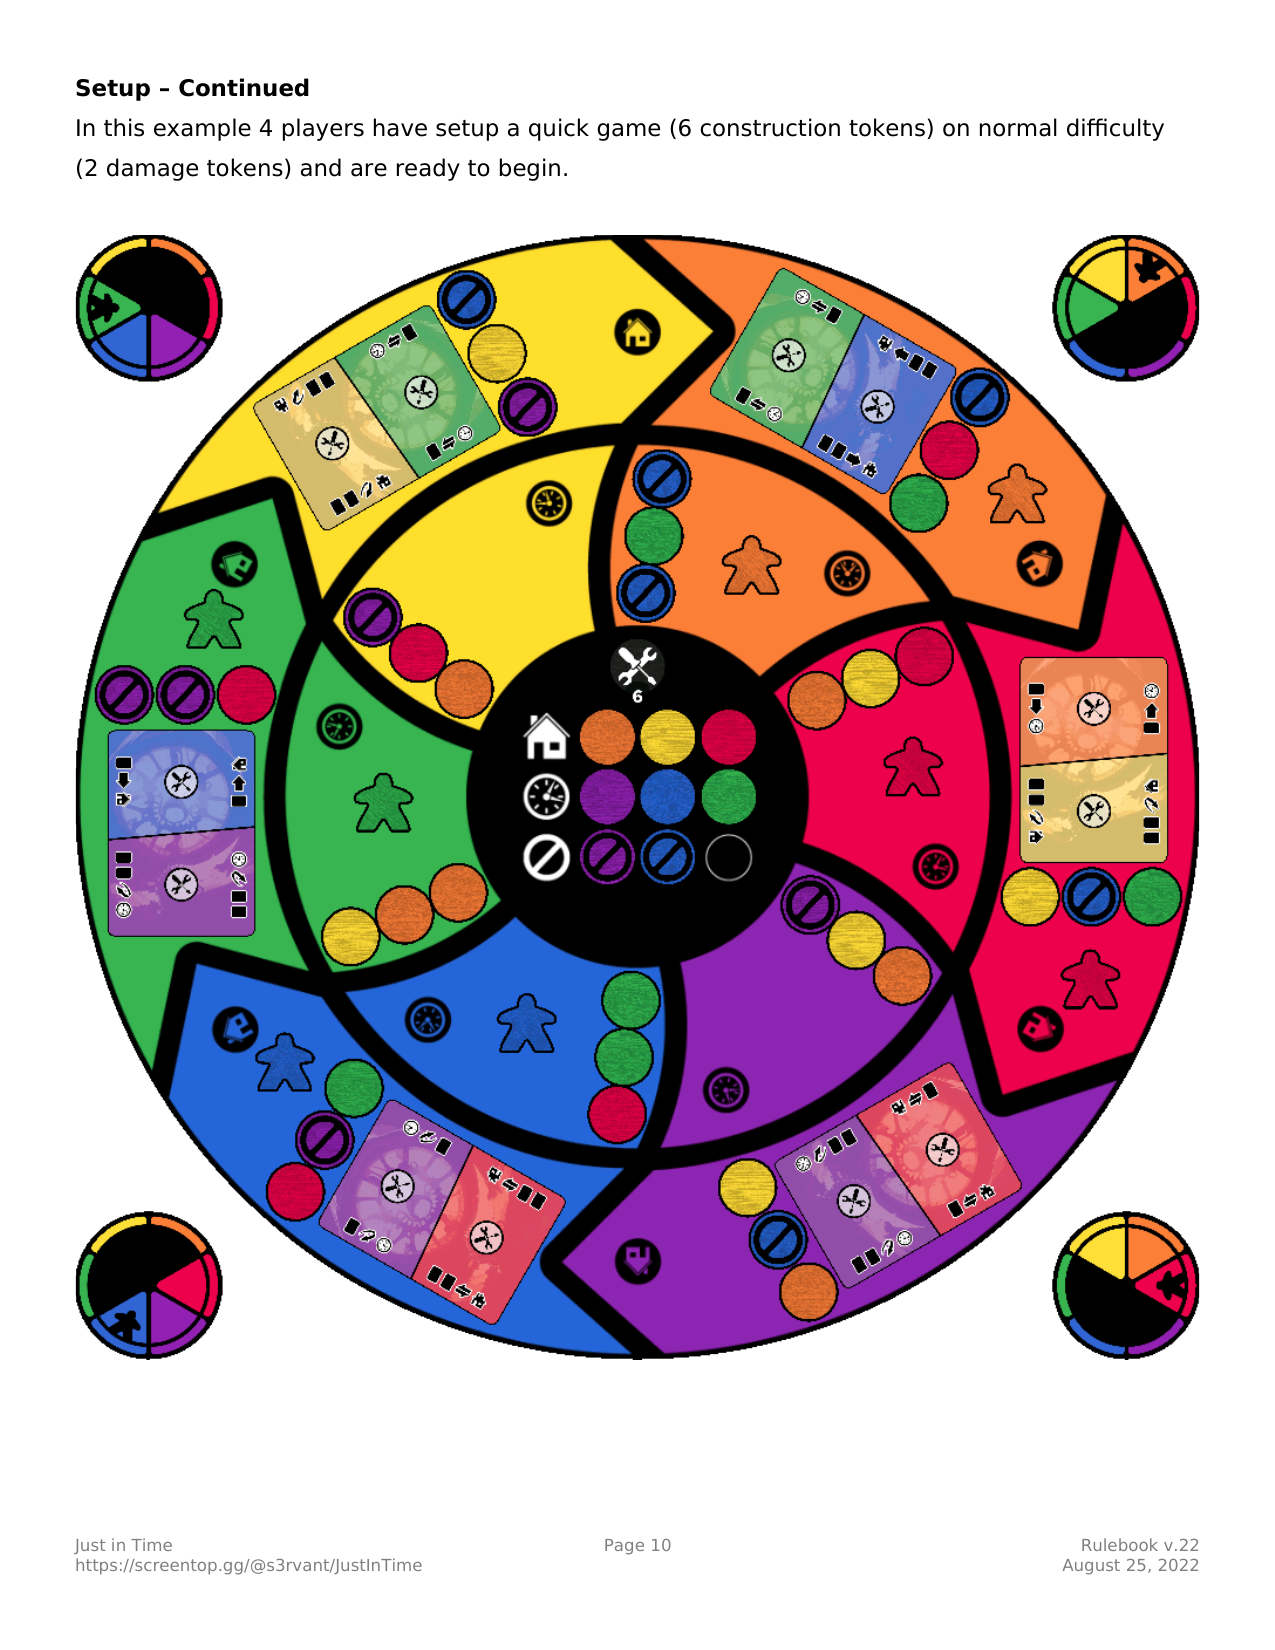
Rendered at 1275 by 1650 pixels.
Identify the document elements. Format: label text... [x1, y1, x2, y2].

text In this example 4 players have setup a quick game (6 construction tokens) on normal difficulty [75, 115, 1200, 142]
text (2 damage tokens) and are ready to begin. [75, 155, 1200, 182]
text Setup – Continued [75, 75, 1200, 102]
picture [75, 235, 1200, 1360]
